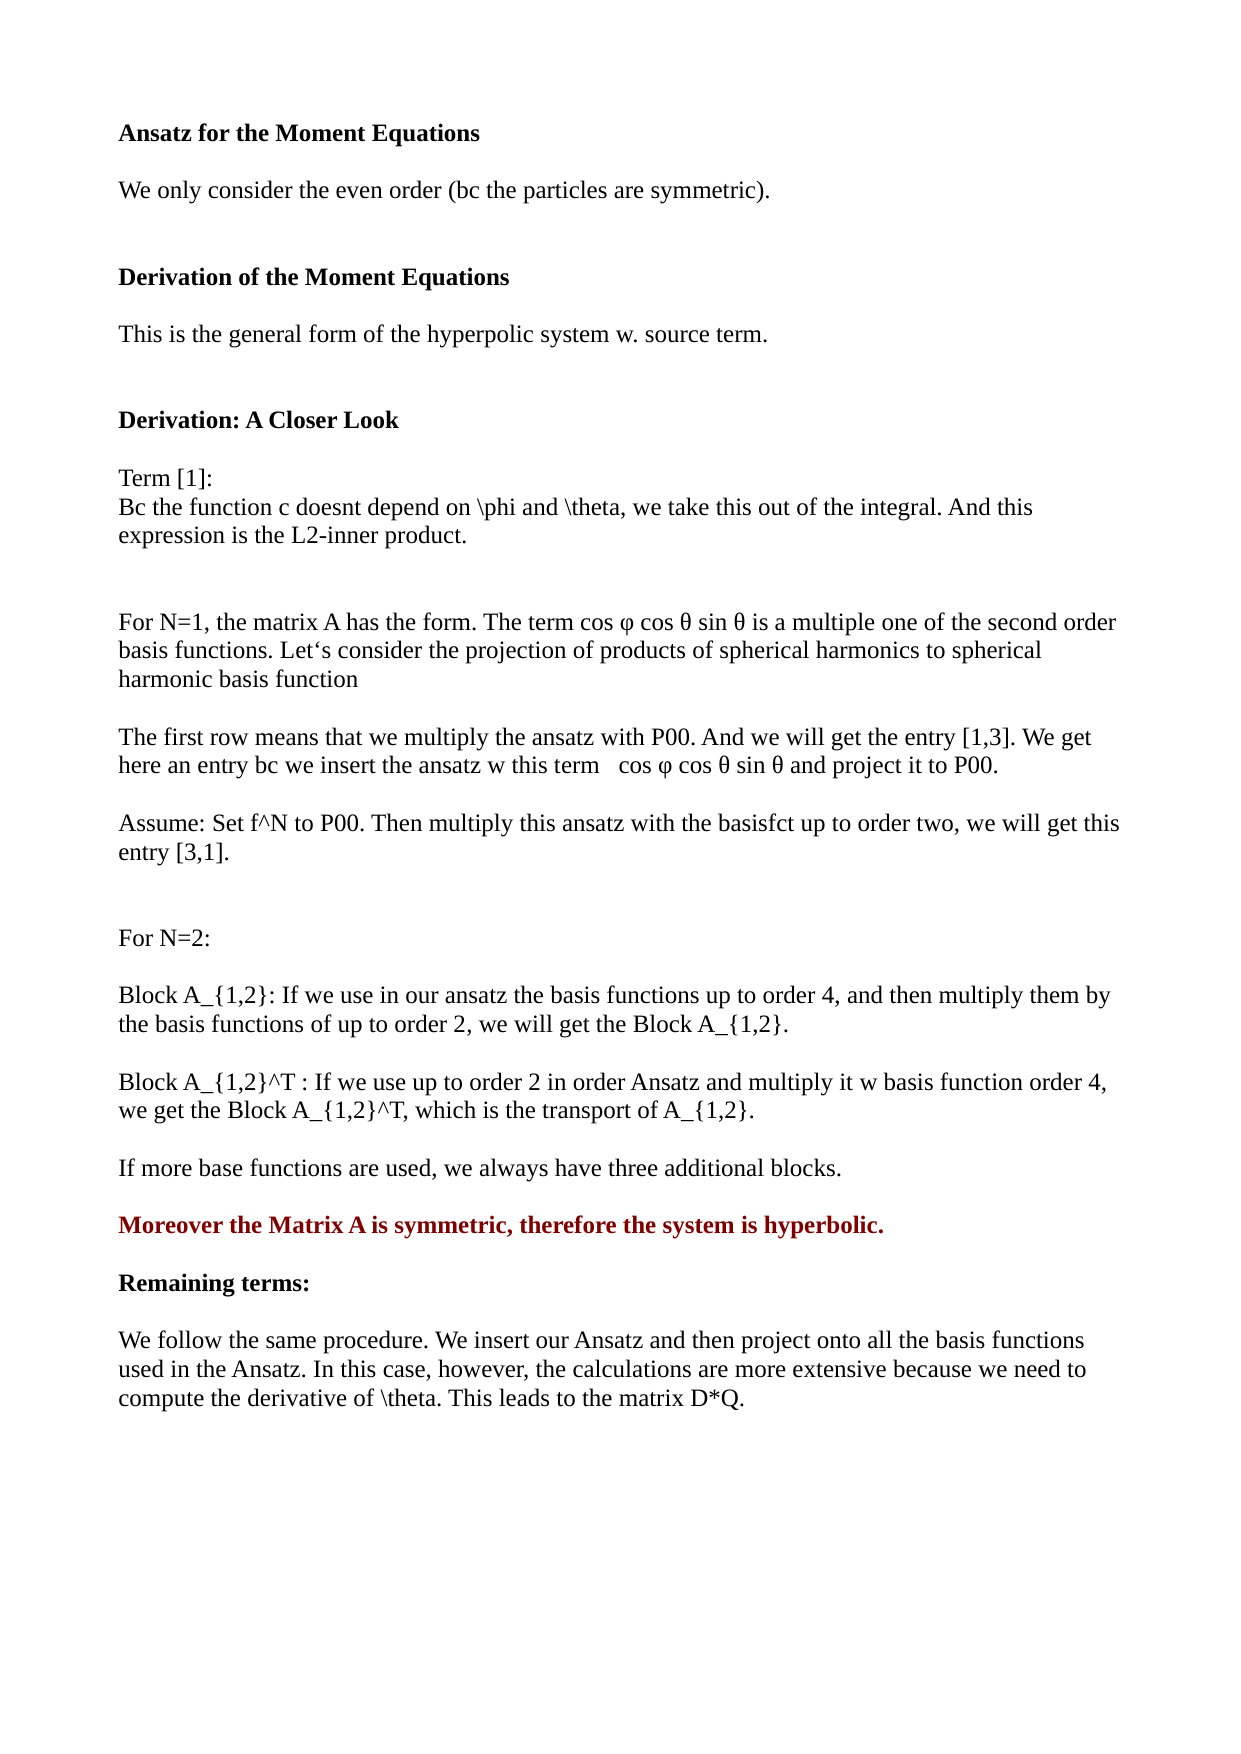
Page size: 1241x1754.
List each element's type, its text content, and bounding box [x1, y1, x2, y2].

text Moreover the Matrix A is symmetric, therefore the system is hyperbolic. [118, 1211, 1122, 1239]
text Bc the function c doesnt depend on \phi and \theta, we take this out of the integral. And this expression is the L2-inner product. [118, 492, 1122, 549]
text Derivation of the Moment Equations [118, 262, 1122, 291]
text We follow the same procedure. We insert our Ansatz and then project onto all the basis functions used in the Ansatz. In this case, however, the calculations are more extensive because we need to compute the derivative of \theta. This leads to the matrix D*Q. [118, 1326, 1122, 1412]
text For N=1, the matrix A has the form. The term cos φ cos θ sin θ is a multiple one of the second order basis functions. Let‘s consider the projection of products of spherical harmonics to spherical harmonic basis function [118, 607, 1122, 693]
text If more base functions are used, we always have three additional blocks. [118, 1153, 1122, 1182]
text The first row means that we multiply the ansatz with P00. And we will get the entry [1,3]. We get here an entry bc we insert the ansatz w this term cos φ cos θ sin θ and project it to P00. [118, 722, 1122, 779]
text Remaining terms: [118, 1268, 1122, 1297]
text Assume: Set f^N to P00. Then multiply this ansatz with the basisfct up to order two, we will get this entry [3,1]. [118, 808, 1122, 866]
text For N=2: [118, 923, 1122, 952]
text We only consider the even order (bc the particles are symmetric). [118, 176, 1122, 204]
text This is the general form of the hyperpolic system w. source term. [118, 319, 1122, 348]
text Term [1]: [118, 463, 1122, 492]
text Derivation: A Closer Look [118, 406, 1122, 434]
text Ansatz for the Moment Equations [118, 118, 1122, 147]
text Block A_{1,2}: If we use in our ansatz the basis functions up to order 4, and then multiply them by the basis functions of up to order 2, we will get the Block A_{1,2}. [118, 981, 1122, 1038]
text Block A_{1,2}^T : If we use up to order 2 in order Ansatz and multiply it w basis function order 4, we get the Block A_{1,2}^T, which is the transport of A_{1,2}. [118, 1067, 1122, 1124]
